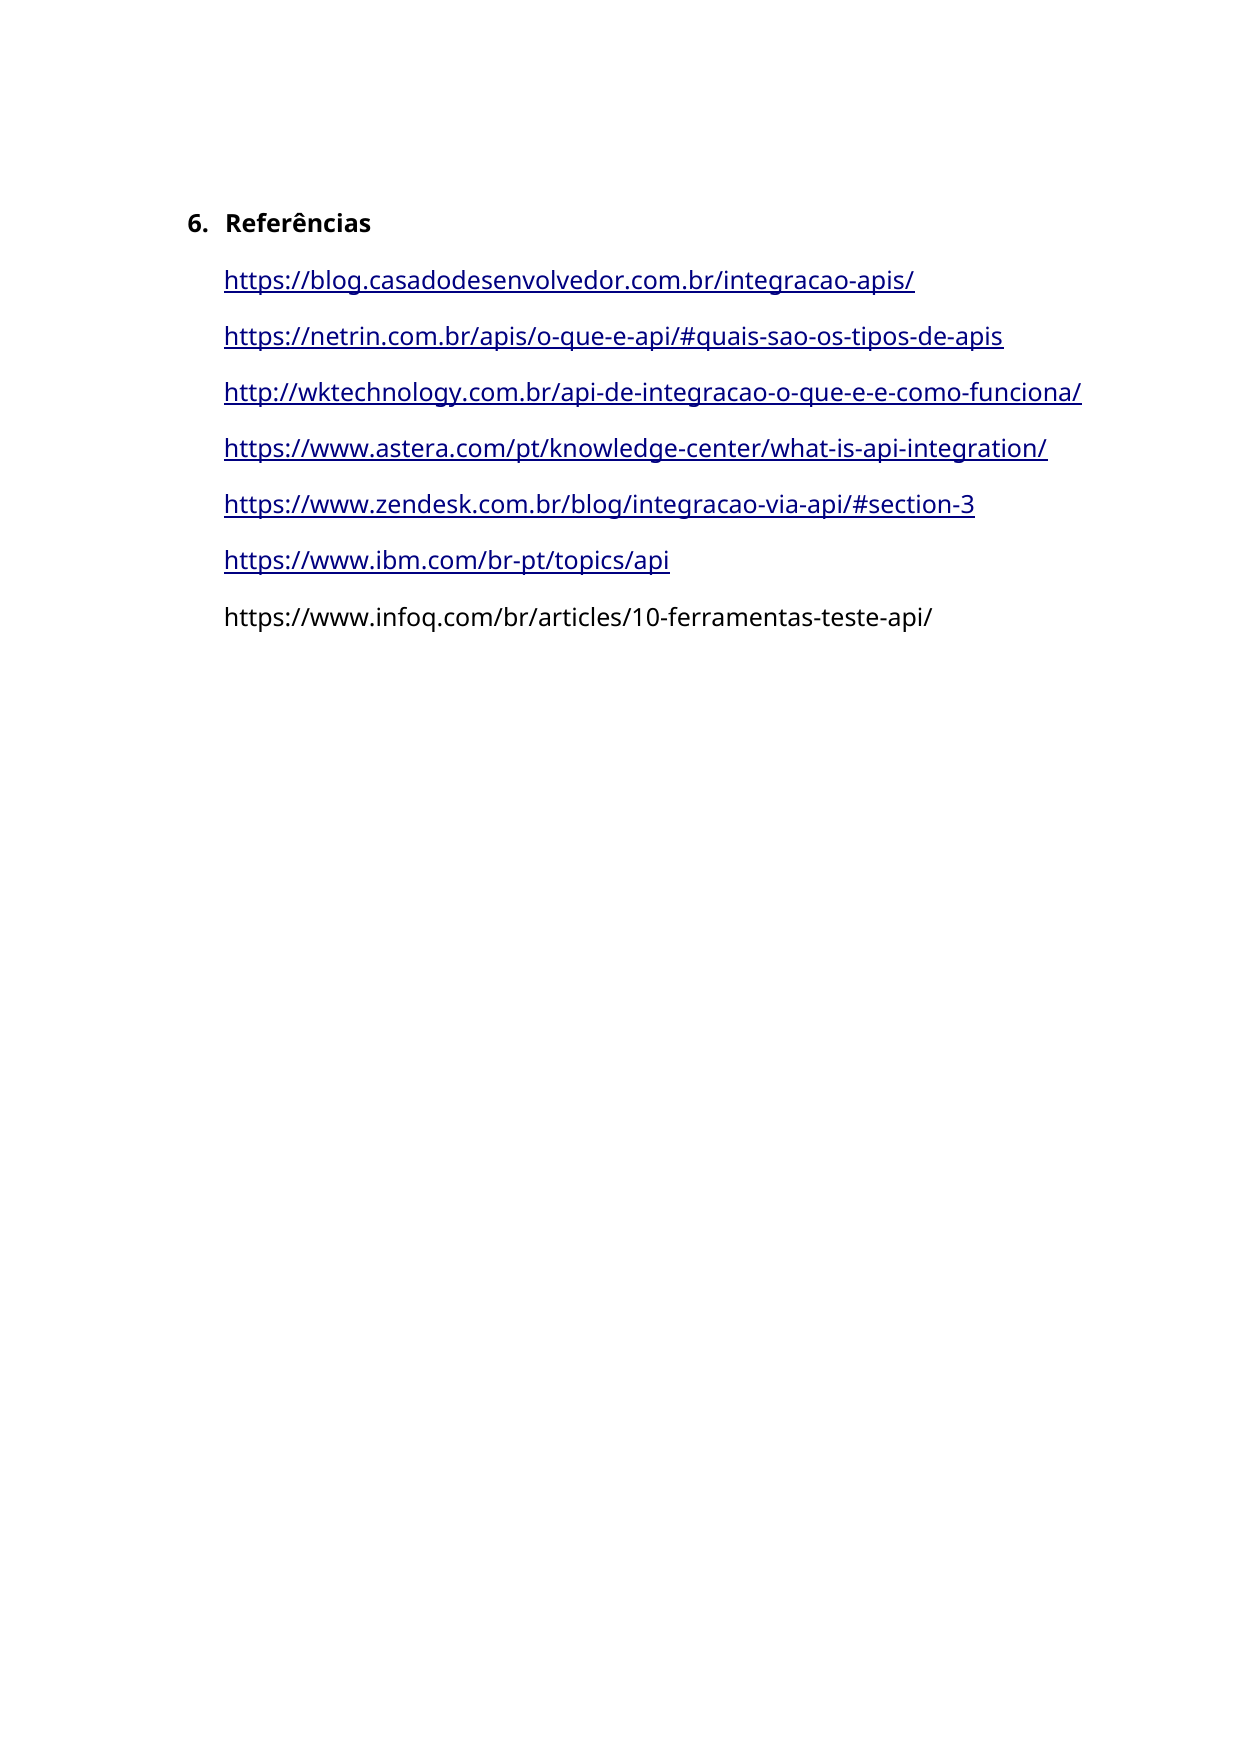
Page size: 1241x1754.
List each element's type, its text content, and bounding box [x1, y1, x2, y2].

list Referências [187, 206, 1090, 240]
text https://netrin.com.br/apis/o-que-e-api/#quais-sao-os-tipos-de-apis [224, 318, 1090, 352]
text https://blog.casadodesenvolvedor.com.br/integracao-apis/ [224, 262, 1090, 296]
text https://www.infoq.com/br/articles/10-ferramentas-teste-api/ [224, 599, 1090, 633]
text https://www.ibm.com/br-pt/topics/api [224, 543, 1090, 577]
text https://www.zendesk.com.br/blog/integracao-via-api/#section-3 [224, 487, 1090, 521]
text https://www.astera.com/pt/knowledge-center/what-is-api-integration/ [224, 431, 1090, 465]
text http://wktechnology.com.br/api-de-integracao-o-que-e-e-como-funciona/ [224, 374, 1090, 409]
